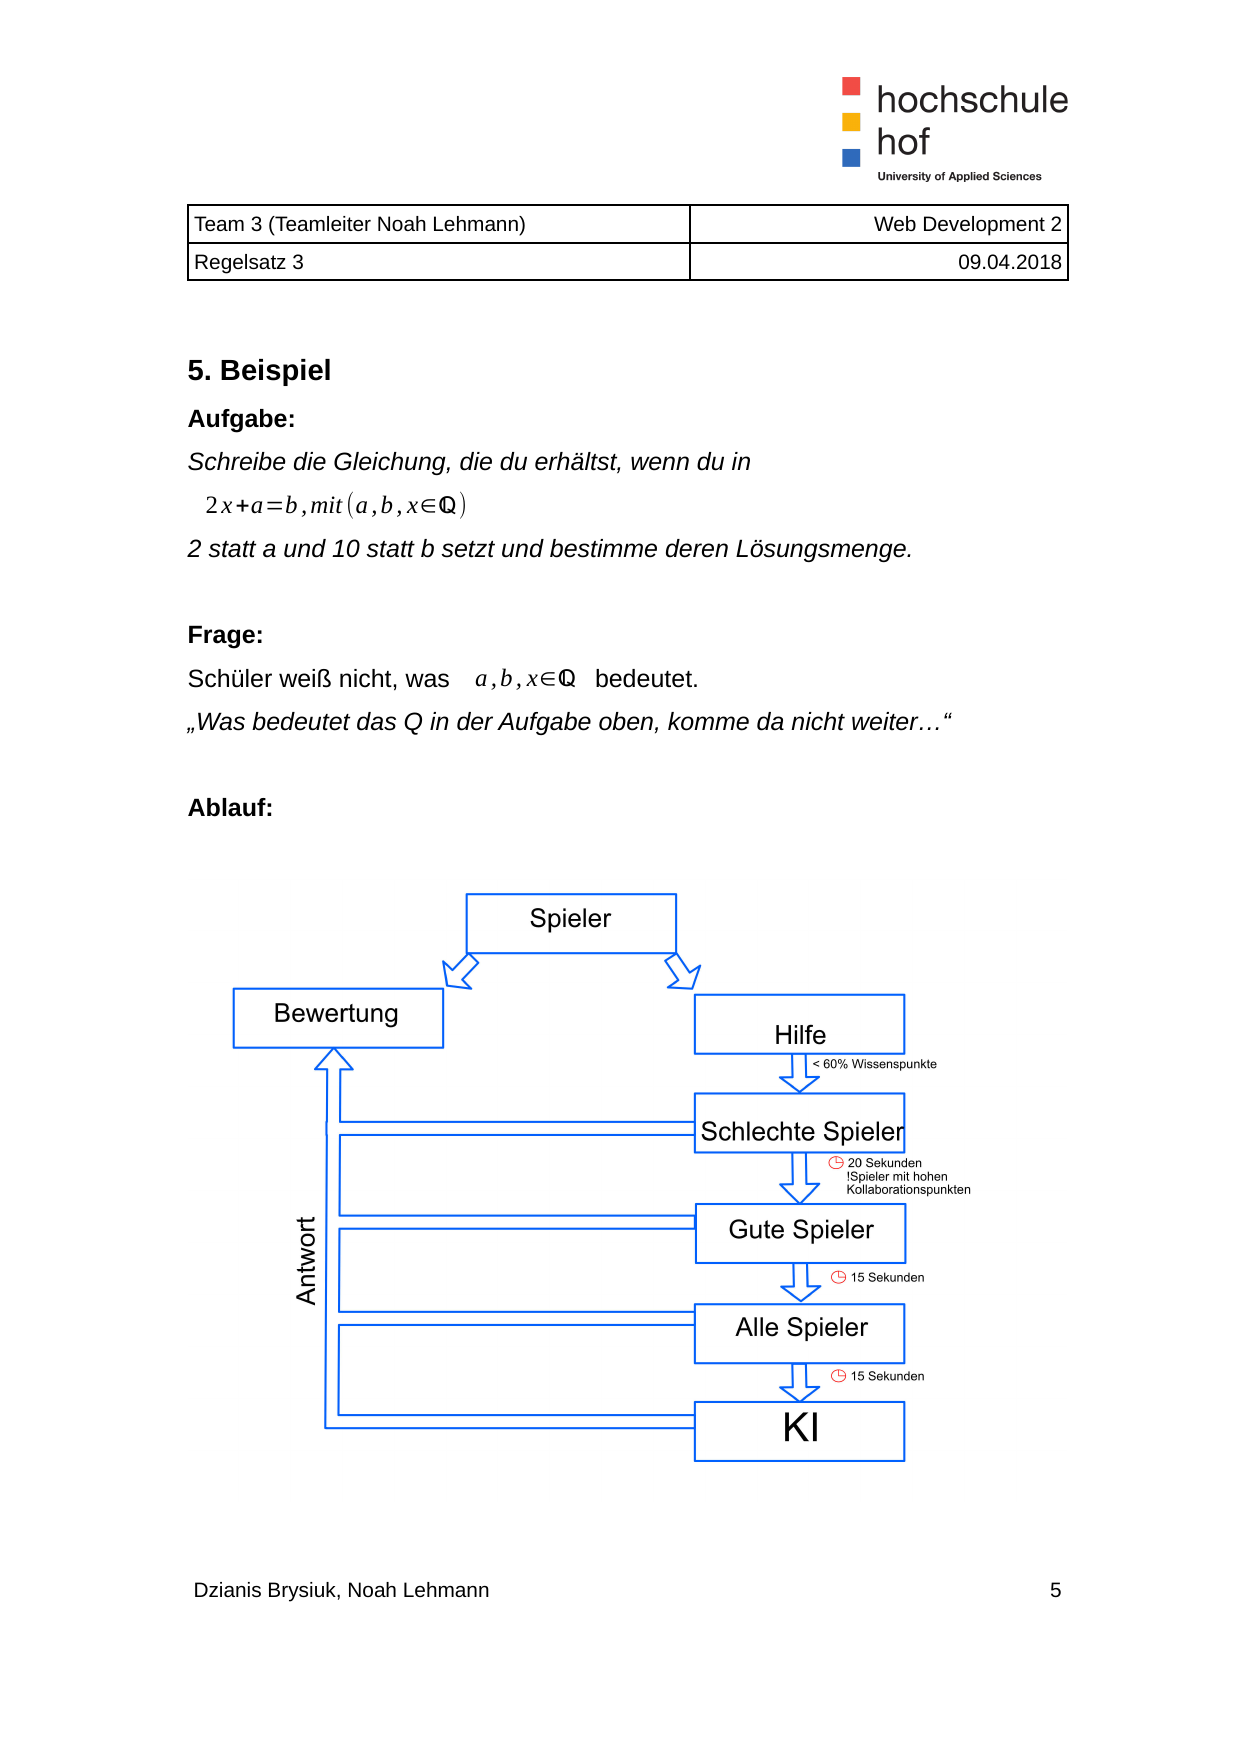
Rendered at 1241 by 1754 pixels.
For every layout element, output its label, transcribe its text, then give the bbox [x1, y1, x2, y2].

picture [187, 879, 1068, 1502]
text 5. Beispiel [187, 353, 1067, 387]
text Ablauf: [187, 793, 1067, 822]
text „Was bedeutet das Q in der Aufgabe oben, komme da nicht weiter…“ [187, 707, 1067, 736]
text Schüler weiß nicht, was bedeutet. [187, 664, 1067, 692]
text Aufgabe: Schreibe die Gleichung, die du erhältst, wenn du in [187, 404, 1067, 476]
text 2 statt a und 10 statt b setzt und bestimme deren Lösungsmenge. [187, 534, 1067, 563]
text Frage: [187, 621, 1067, 649]
picture [842, 77, 1068, 182]
